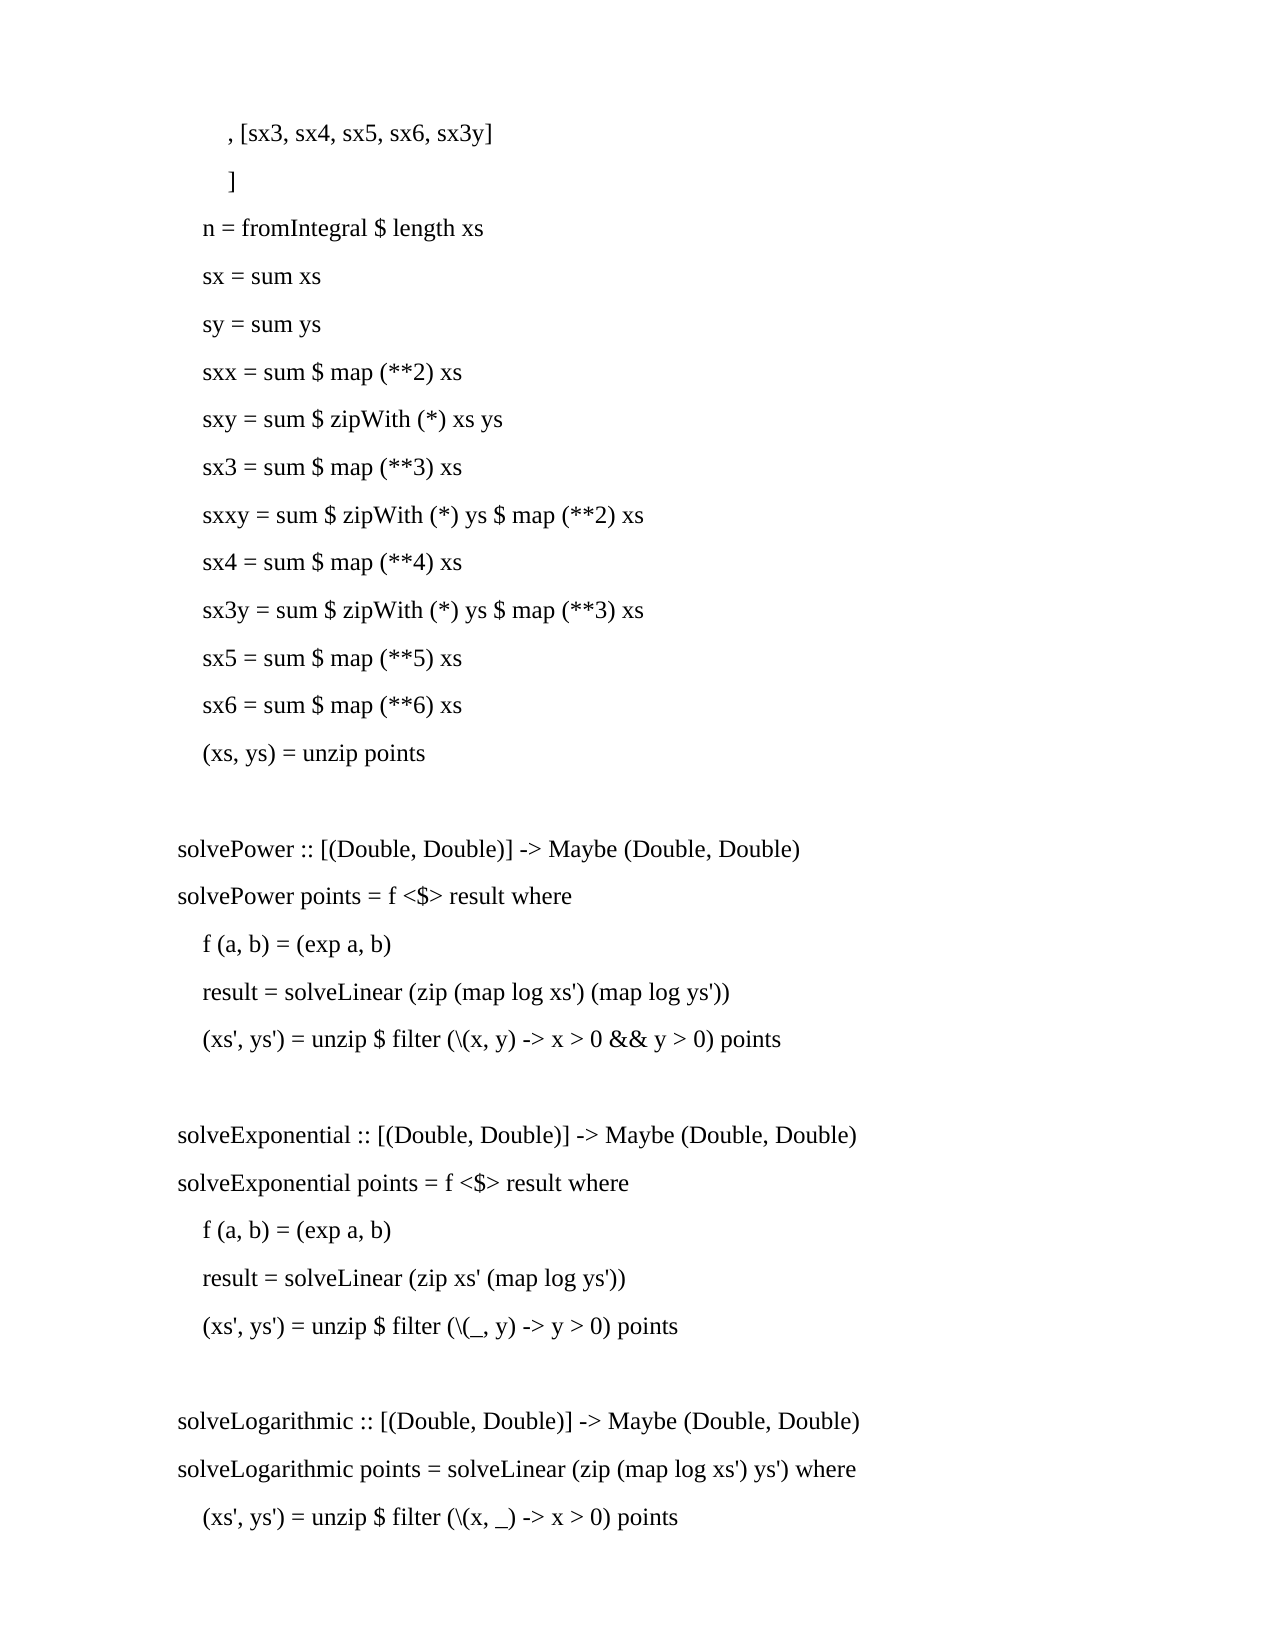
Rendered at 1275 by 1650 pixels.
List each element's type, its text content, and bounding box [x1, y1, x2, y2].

text f (a, b) = (exp a, b) [177, 1215, 1186, 1244]
text n = fromIntegral $ length xs [177, 213, 1186, 242]
text sxxy = sum $ zipWith (*) ys $ map (**2) xs [177, 500, 1186, 528]
text sxy = sum $ zipWith (*) xs ys [177, 404, 1186, 433]
text sx3y = sum $ zipWith (*) ys $ map (**3) xs [177, 595, 1186, 624]
text , [sx3, sx4, sx5, sx6, sx3y] [177, 118, 1186, 147]
text solvePower points = f <$> result where [177, 881, 1186, 910]
text sx6 = sum $ map (**6) xs [177, 691, 1186, 719]
text solveLogarithmic points = solveLinear (zip (map log xs') ys') where [177, 1454, 1186, 1483]
text ] [177, 166, 1186, 194]
text solveExponential points = f <$> result where [177, 1168, 1186, 1196]
text (xs, ys) = unzip points [177, 738, 1186, 767]
text sx3 = sum $ map (**3) xs [177, 452, 1186, 481]
text result = solveLinear (zip (map log xs') (map log ys')) [177, 977, 1186, 1006]
text (xs', ys') = unzip $ filter (\(_, y) -> y > 0) points [177, 1311, 1186, 1339]
text sx5 = sum $ map (**5) xs [177, 643, 1186, 672]
text solveExponential :: [(Double, Double)] -> Maybe (Double, Double) [177, 1120, 1186, 1149]
text sy = sum ys [177, 309, 1186, 338]
text (xs', ys') = unzip $ filter (\(x, _) -> x > 0) points [177, 1502, 1186, 1530]
text sx = sum xs [177, 261, 1186, 290]
text solvePower :: [(Double, Double)] -> Maybe (Double, Double) [177, 834, 1186, 862]
text sxx = sum $ map (**2) xs [177, 357, 1186, 385]
text solveLogarithmic :: [(Double, Double)] -> Maybe (Double, Double) [177, 1406, 1186, 1435]
text f (a, b) = (exp a, b) [177, 929, 1186, 958]
text (xs', ys') = unzip $ filter (\(x, y) -> x > 0 && y > 0) points [177, 1024, 1186, 1053]
text sx4 = sum $ map (**4) xs [177, 547, 1186, 576]
text result = solveLinear (zip xs' (map log ys')) [177, 1263, 1186, 1292]
